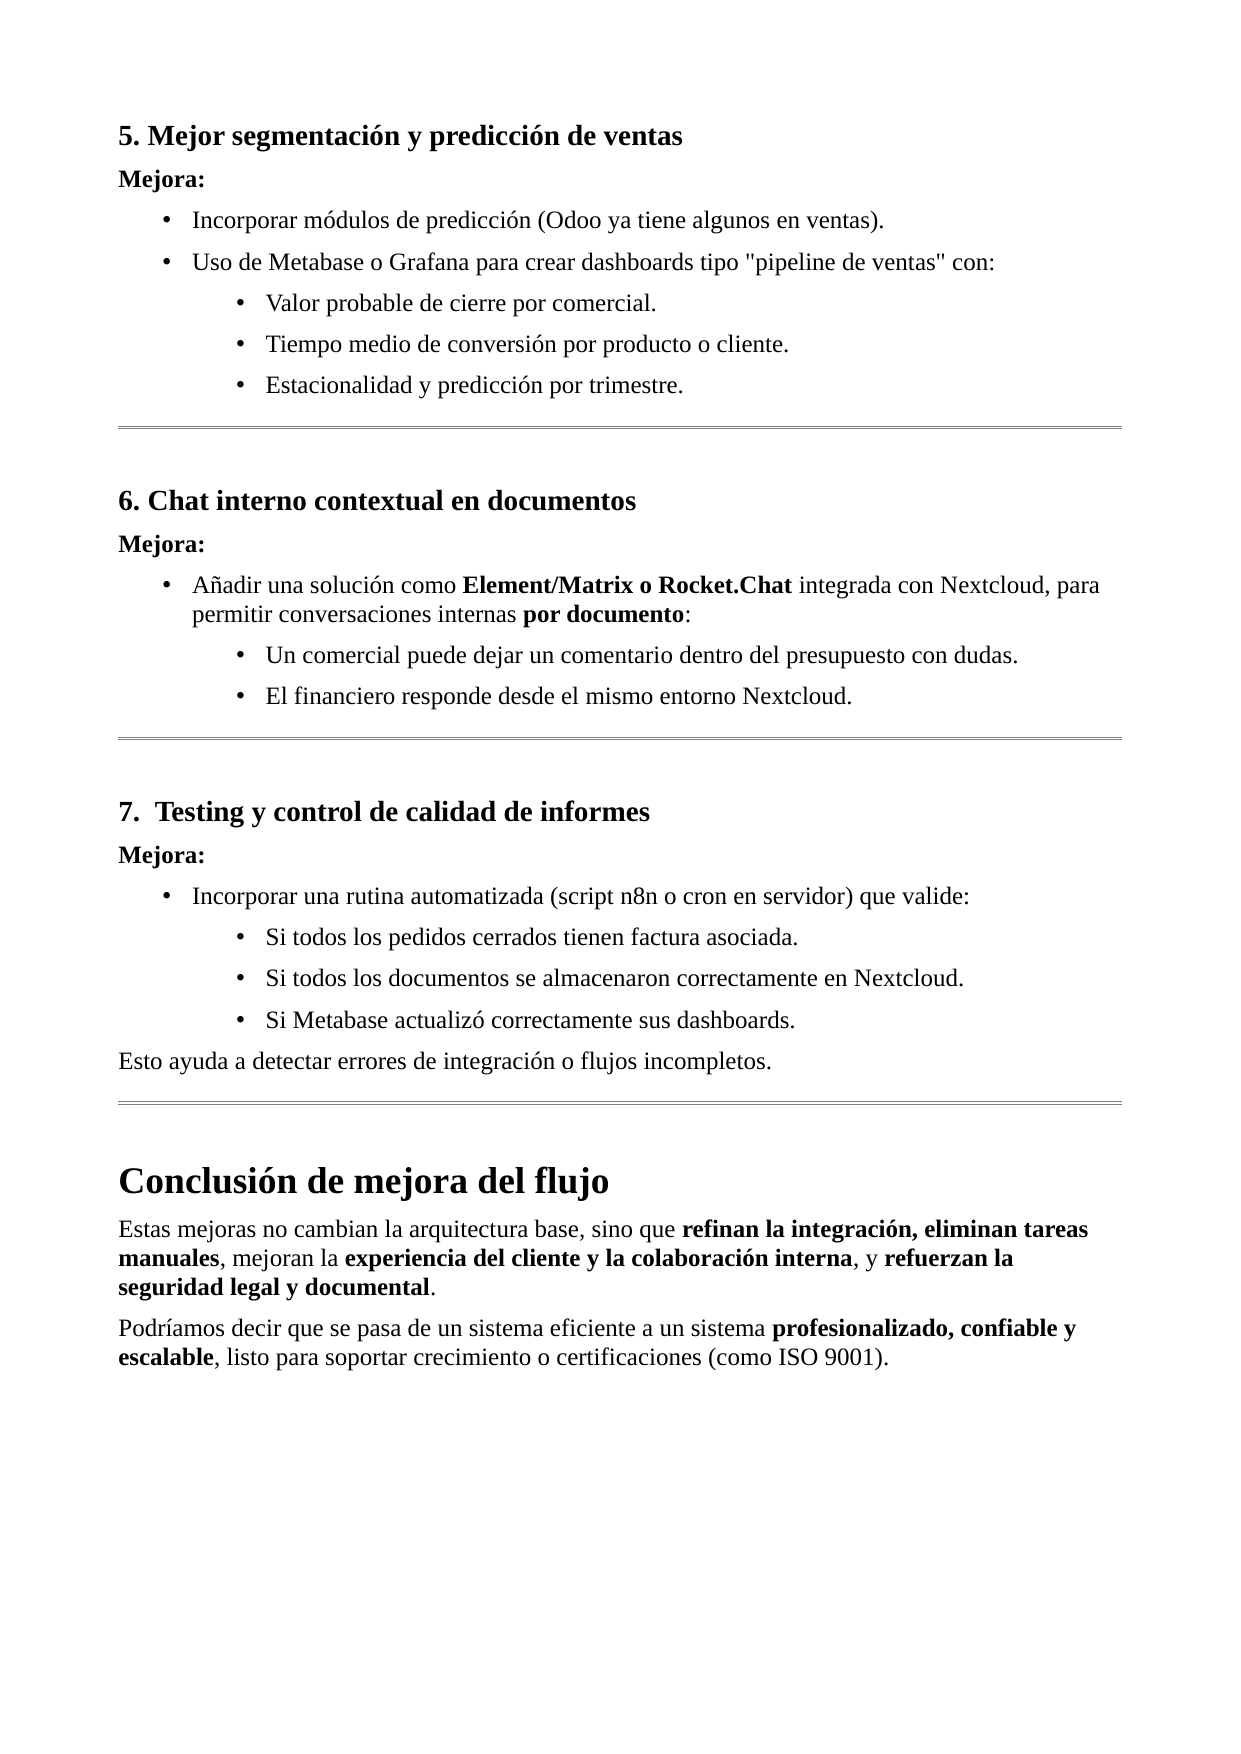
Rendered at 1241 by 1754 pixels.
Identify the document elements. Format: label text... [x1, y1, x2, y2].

subtitle Conclusión de mejora del flujo [118, 1158, 1122, 1202]
list El financiero responde desde el mismo entorno Nextcloud. [236, 681, 1122, 710]
subtitle 5. Mejor segmentación y predicción de ventas [118, 118, 1122, 152]
text Podríamos decir que se pasa de un sistema eficiente a un sistema profesionalizado, confiable y escalable, listo para soportar crecimiento o certificaciones (como ISO 9001). [118, 1313, 1122, 1370]
list Incorporar módulos de predicción (Odoo ya tiene algunos en ventas). [162, 205, 1122, 234]
text Mejora: [118, 840, 1122, 868]
list Uso de Metabase o Grafana para crear dashboards tipo "pipeline de ventas" con: [162, 247, 1122, 275]
text Mejora: [118, 529, 1122, 558]
list Si todos los pedidos cerrados tienen factura asociada. [236, 922, 1122, 951]
list Estacionalidad y predicción por trimestre. [236, 370, 1122, 399]
text Esto ayuda a detectar errores de integración o flujos incompletos. [118, 1046, 1122, 1075]
list Si todos los documentos se almacenaron correctamente en Nextcloud. [236, 963, 1122, 992]
text Estas mejoras no cambian la arquitectura base, sino que refinan la integración, eliminan tareas manuales, mejoran la experiencia del cliente y la colaboración interna, y refuerzan la seguridad legal y documental. [118, 1214, 1122, 1300]
list Un comercial puede dejar un comentario dentro del presupuesto con dudas. [236, 640, 1122, 669]
subtitle 7. Testing y control de calidad de informes [118, 794, 1122, 827]
list Tiempo medio de conversión por producto o cliente. [236, 329, 1122, 358]
list Si Metabase actualizó correctamente sus dashboards. [236, 1005, 1122, 1033]
list Incorporar una rutina automatizada (script n8n o cron en servidor) que valide: [162, 881, 1122, 910]
list Añadir una solución como Element/Matrix o Rocket.Chat integrada con Nextcloud, para permitir conversaciones internas por documento: [162, 570, 1122, 628]
text Mejora: [118, 164, 1122, 193]
list Valor probable de cierre por comercial. [236, 288, 1122, 317]
subtitle 6. Chat interno contextual en documentos [118, 483, 1122, 516]
